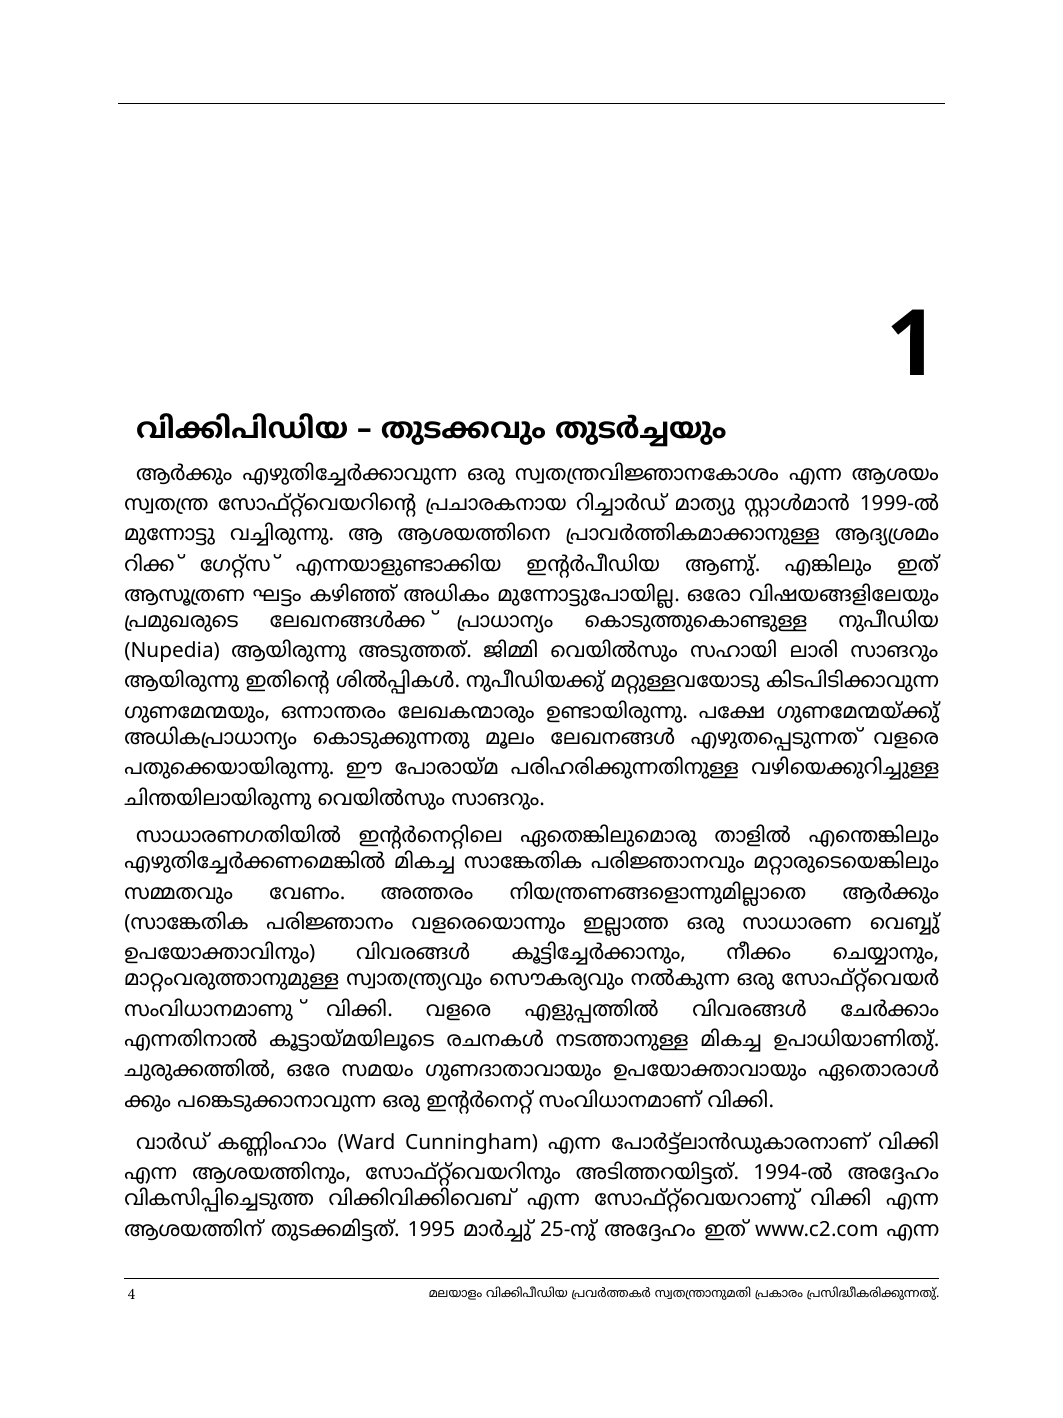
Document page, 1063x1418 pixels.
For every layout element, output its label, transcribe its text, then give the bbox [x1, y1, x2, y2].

text സാധാരണഗതിയില്‍ ഇന്റര്‍നെറ്റിലെ ഏതെങ്കിലുമൊരു താളില്‍ എന്തെങ്കിലും എഴുതിച്ചേര്‍ക്കണമെങ്കില്‍ മികച്ച സാങ്കേതിക പരിജ്ഞാനവും മറ്റാരുടെയെങ്കിലും സമ്മതവും വേണം. അത്തരം നിയന്ത്രണങ്ങളൊന്നുമില്ലാതെ ആര്‍ക്കും (സാങ്കേതിക പരിജ്ഞാനം വളരെയൊന്നും ഇല്ലാത്ത ഒരു സാധാരണ വെബ്ബു് ഉപയോക്താവിനും) വിവരങ്ങള്‍ കൂട്ടിച്ചേര്‍ക്കാനും, നീക്കം ചെയ്യാനും, മാറ്റംവരുത്താനുമുള്ള സ്വാതന്ത്ര്യവും സൌകര്യവും നല്‍കുന്ന ഒരു സോഫ്റ്റ്‌വെയര്‍ സം‌വിധാനമാണു് വിക്കി. വളരെ എളുപ്പത്തില്‍ വിവരങ്ങള്‍ ചേര്‍ക്കാം എന്നതിനാല്‍ കൂട്ടായ്മയിലൂടെ രചനകള്‍ നടത്താനുള്ള മികച്ച ഉപാധിയാണിതു്. ചുരുക്കത്തില്‍, ഒരേ സമയം ഗുണദാതാവായും ഉപയോക്താവായും ഏതൊരാള്‍ക്കും പങ്കെടുക്കാനാവുന്ന ഒരു ഇന്റര്‍നെറ്റ് സംവിധാനമാണ് വിക്കി. [124, 825, 939, 1115]
text 1 [124, 277, 939, 402]
text വാര്‍ഡ് കണ്ണിംഹാം (Ward Cunningham) എന്ന പോര്‍ട്ട്‌ലാന്‍ഡുകാരനാണ് വിക്കി എന്ന ആശയത്തിനും, സോഫ്റ്റ്‌വെയറിനും അടിത്തറയിട്ടത്. 1994-ല്‍ അദ്ദേഹം വികസിപ്പിച്ചെടുത്ത വിക്കിവിക്കിവെബ് എന്ന സോഫ്റ്റ്‌വെയറാണു് വിക്കി എന്ന ആശയത്തിന് തുടക്കമിട്ടത്. 1995 മാര്‍ച്ചു് 25-നു് അദ്ദേഹം ഇത് www.c2.com എന്ന [124, 1127, 939, 1244]
text ആര്‍ക്കും എഴുതിച്ചേര്‍ക്കാവുന്ന ഒരു സ്വതന്ത്രവിജ്ഞാനകോശം എന്ന ആശയം സ്വതന്ത്ര സോഫ്റ്റ്‌വെയറിന്റെ പ്രചാരകനായ റിച്ചാര്‍ഡ് മാത്യു സ്റ്റാള്‍മാന്‍ 1999-ല്‍ മുന്നോട്ടു വച്ചിരുന്നു. ആ ആശയത്തിനെ പ്രാവര്‍ത്തികമാക്കാനുള്ള ആദ്യശ്രമം റിക്ക് ഗേറ്റ്സ് എന്നയാളുണ്ടാക്കിയ ഇന്റര്‍പീഡിയ ആണു്. എങ്കിലും ഇത്‌ ആസൂത്രണ ഘട്ടം കഴിഞ്ഞ് അധികം മുന്നോട്ടുപോയില്ല. ഒരോ വിഷയങ്ങളിലേയും പ്രമുഖരുടെ ലേഖനങ്ങള്‍ക്ക്‌ പ്രാധാന്യം കൊടുത്തുകൊണ്ടുള്ള നുപീഡിയ (Nupedia) ആയിരുന്നു അടുത്തത്‌. ജിമ്മി വെയില്‍സും സഹായി ലാരി സാങറും ആയിരുന്നു ഇതിന്റെ ശില്‍പ്പികള്‍. നുപീഡിയക്കു് മറ്റുള്ളവയോടു കിടപിടിക്കാവുന്ന ഗുണമേന്മയും, ഒന്നാന്തരം ലേഖകന്മാരും ഉണ്ടായിരുന്നു. പക്ഷേ ഗുണമേന്മയ്ക്കു് അധികപ്രാധാന്യം കൊടുക്കുന്നതു മൂലം ലേഖനങ്ങള്‍ എഴുതപ്പെടുന്നത്‌ വളരെ പതുക്കെയായിരുന്നു. ഈ പോരായ്മ പരിഹരിക്കുന്നതിനുള്ള വഴിയെക്കുറിച്ചുള്ള ചിന്തയിലായിരുന്നു വെയിൽസും സാങറും. [124, 462, 939, 813]
text വിക്കിപിഡിയ – തുടക്കവും തുടര്‍ച്ചയും [124, 414, 939, 450]
